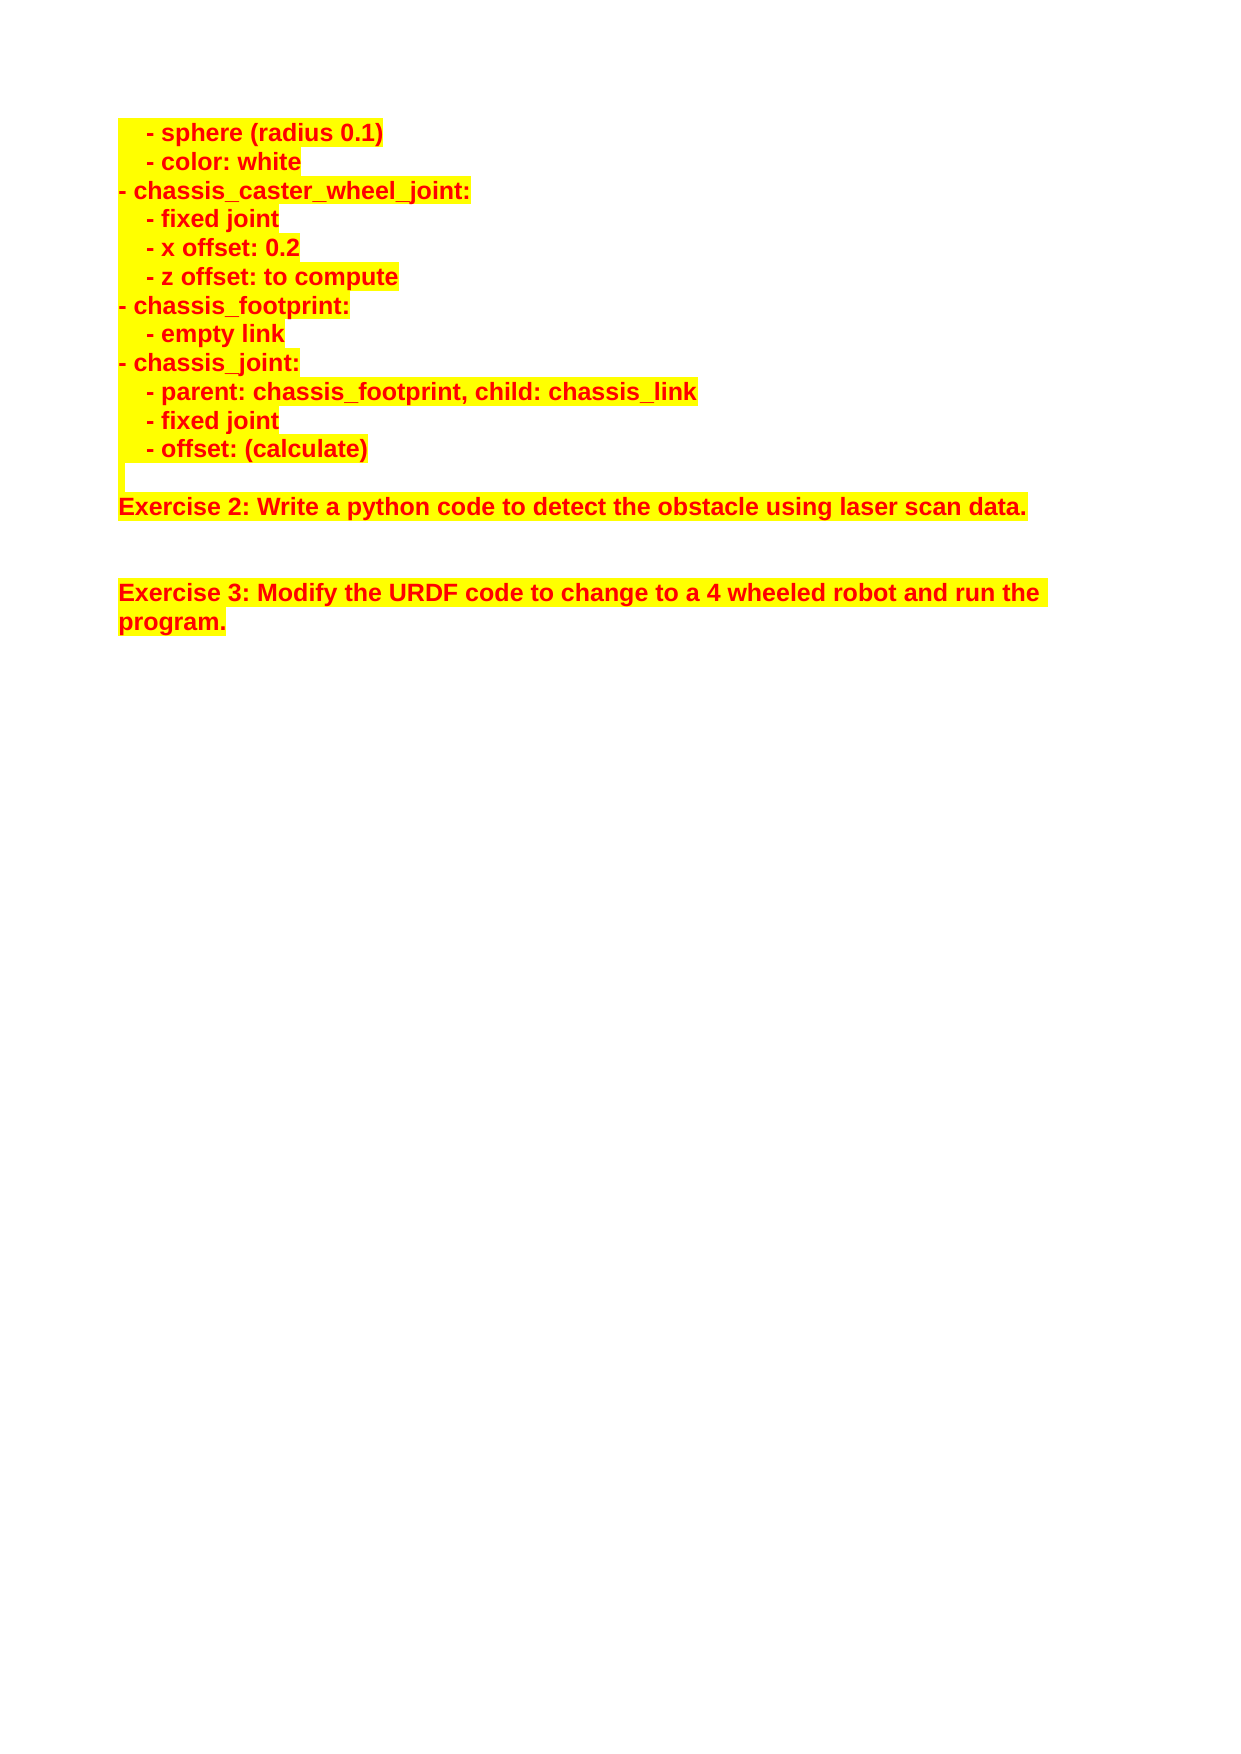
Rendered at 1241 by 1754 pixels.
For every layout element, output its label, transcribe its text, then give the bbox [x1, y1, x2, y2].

text - offset: (calculate) [118, 434, 1122, 463]
text - z offset: to compute [118, 262, 1122, 291]
text Exercise 2: Write a python code to detect the obstacle using laser scan data. [118, 492, 1122, 521]
text Exercise 3: Modify the URDF code to change to a 4 wheeled robot and run the program. [118, 578, 1122, 636]
text - x offset: 0.2 [118, 233, 1122, 262]
text - empty link [118, 319, 1122, 348]
text - parent: chassis_footprint, child: chassis_link [118, 377, 1122, 406]
text - chassis_footprint: [118, 291, 1122, 319]
text - color: white [118, 147, 1122, 176]
text - chassis_caster_wheel_joint: [118, 176, 1122, 204]
text - fixed joint [118, 204, 1122, 233]
text - chassis_joint: [118, 348, 1122, 377]
text - sphere (radius 0.1) [118, 118, 1122, 147]
text - fixed joint [118, 406, 1122, 434]
